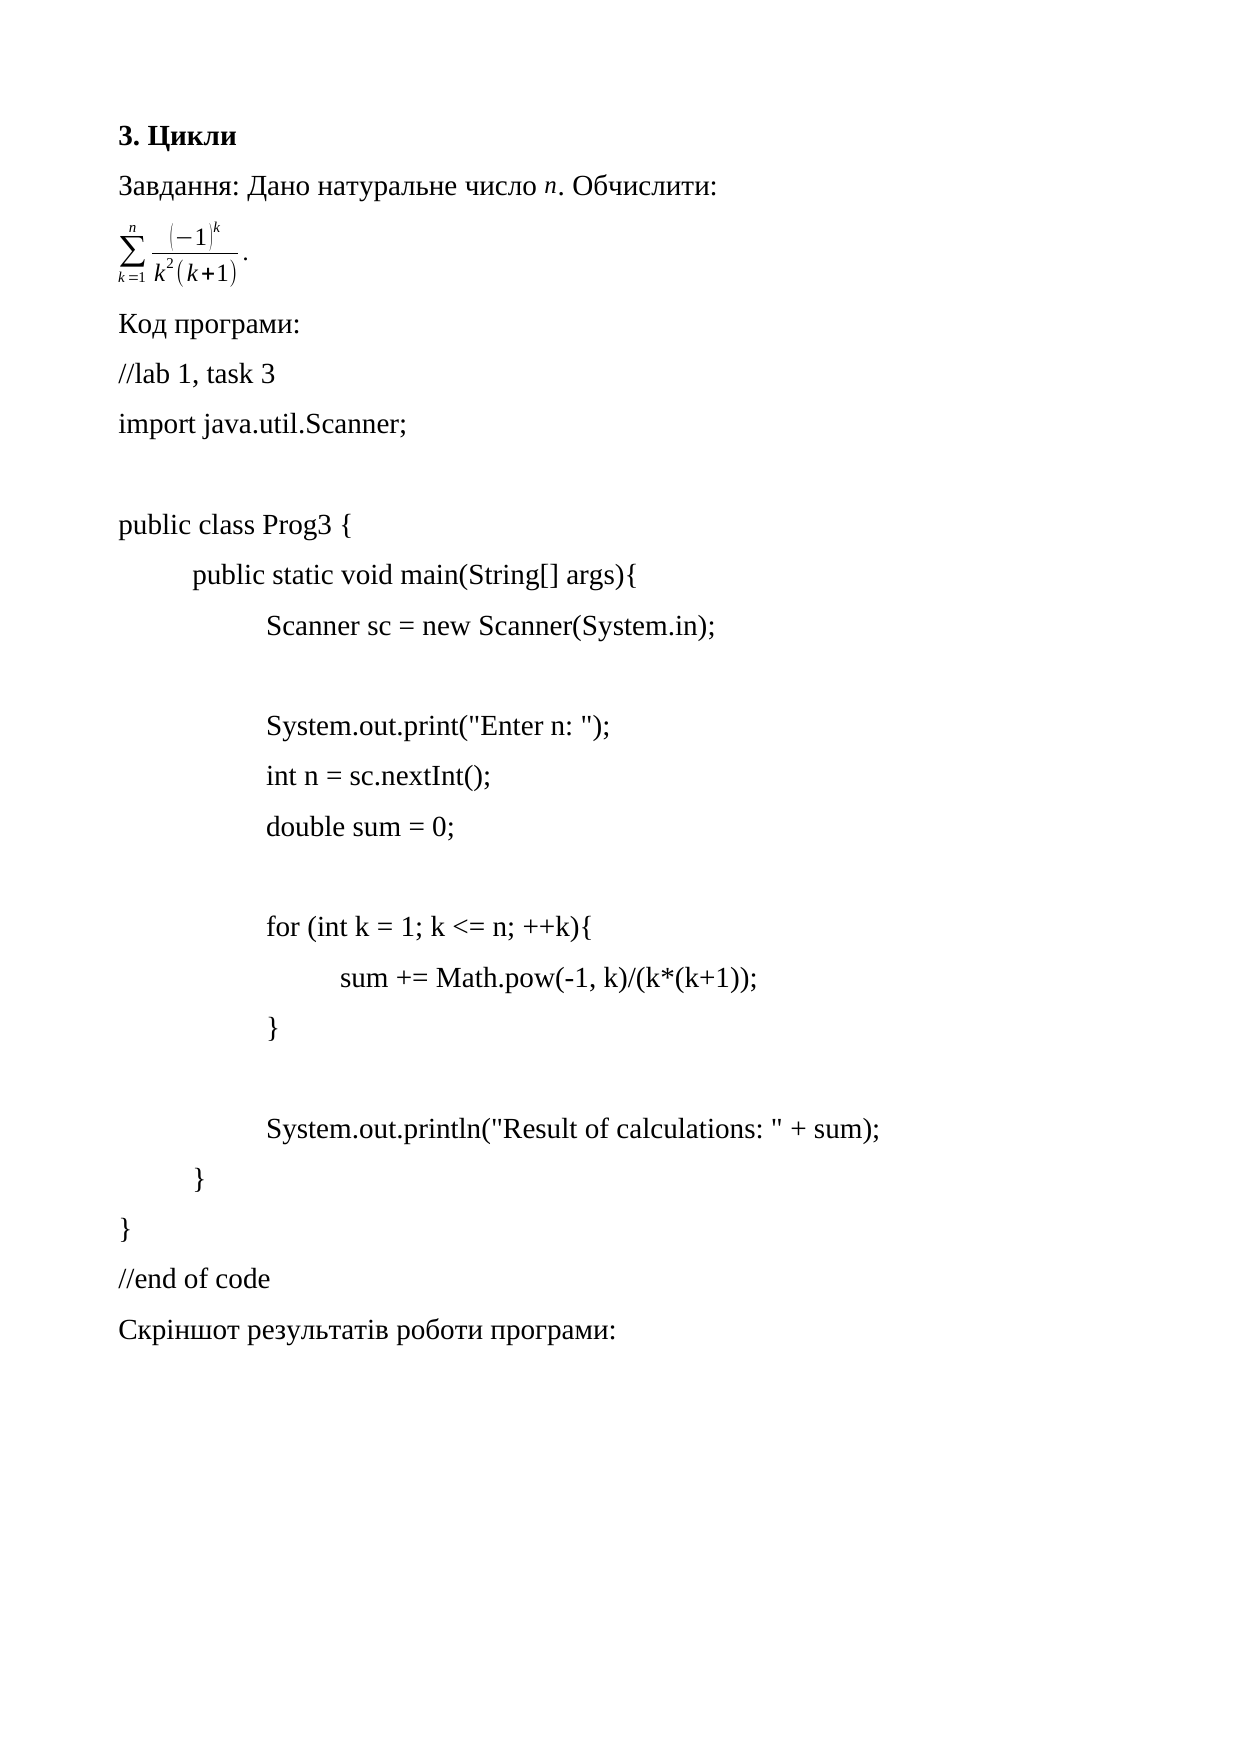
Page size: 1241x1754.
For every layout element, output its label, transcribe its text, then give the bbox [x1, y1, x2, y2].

text //lab 1, task 3 [118, 356, 1122, 389]
text double sum = 0; [118, 809, 1122, 842]
text public class Prog3 { [118, 507, 1122, 541]
text System.out.println("Result of calculations: " + sum); [118, 1111, 1122, 1144]
text for (int k = 1; k <= n; ++k){ [118, 909, 1122, 943]
text Scanner sc = new Scanner(System.in); [118, 608, 1122, 641]
text Завдання: Дано натуральне число . Обчислити: [118, 168, 1122, 202]
text import java.util.Scanner; [118, 406, 1122, 440]
text System.out.print("Enter n: "); [118, 708, 1122, 742]
text Скріншот результатів роботи програми: [118, 1312, 1122, 1346]
text } [118, 1161, 1122, 1194]
text 3. Цикли [118, 118, 1122, 152]
text int n = sc.nextInt(); [118, 758, 1122, 792]
text } [118, 1010, 1122, 1044]
text public static void main(String[] args){ [118, 557, 1122, 591]
text Код програми: [118, 306, 1122, 339]
text sum += Math.pow(-1, k)/(k*(k+1)); [118, 960, 1122, 993]
text } [118, 1211, 1122, 1245]
text //end of code [118, 1262, 1122, 1295]
